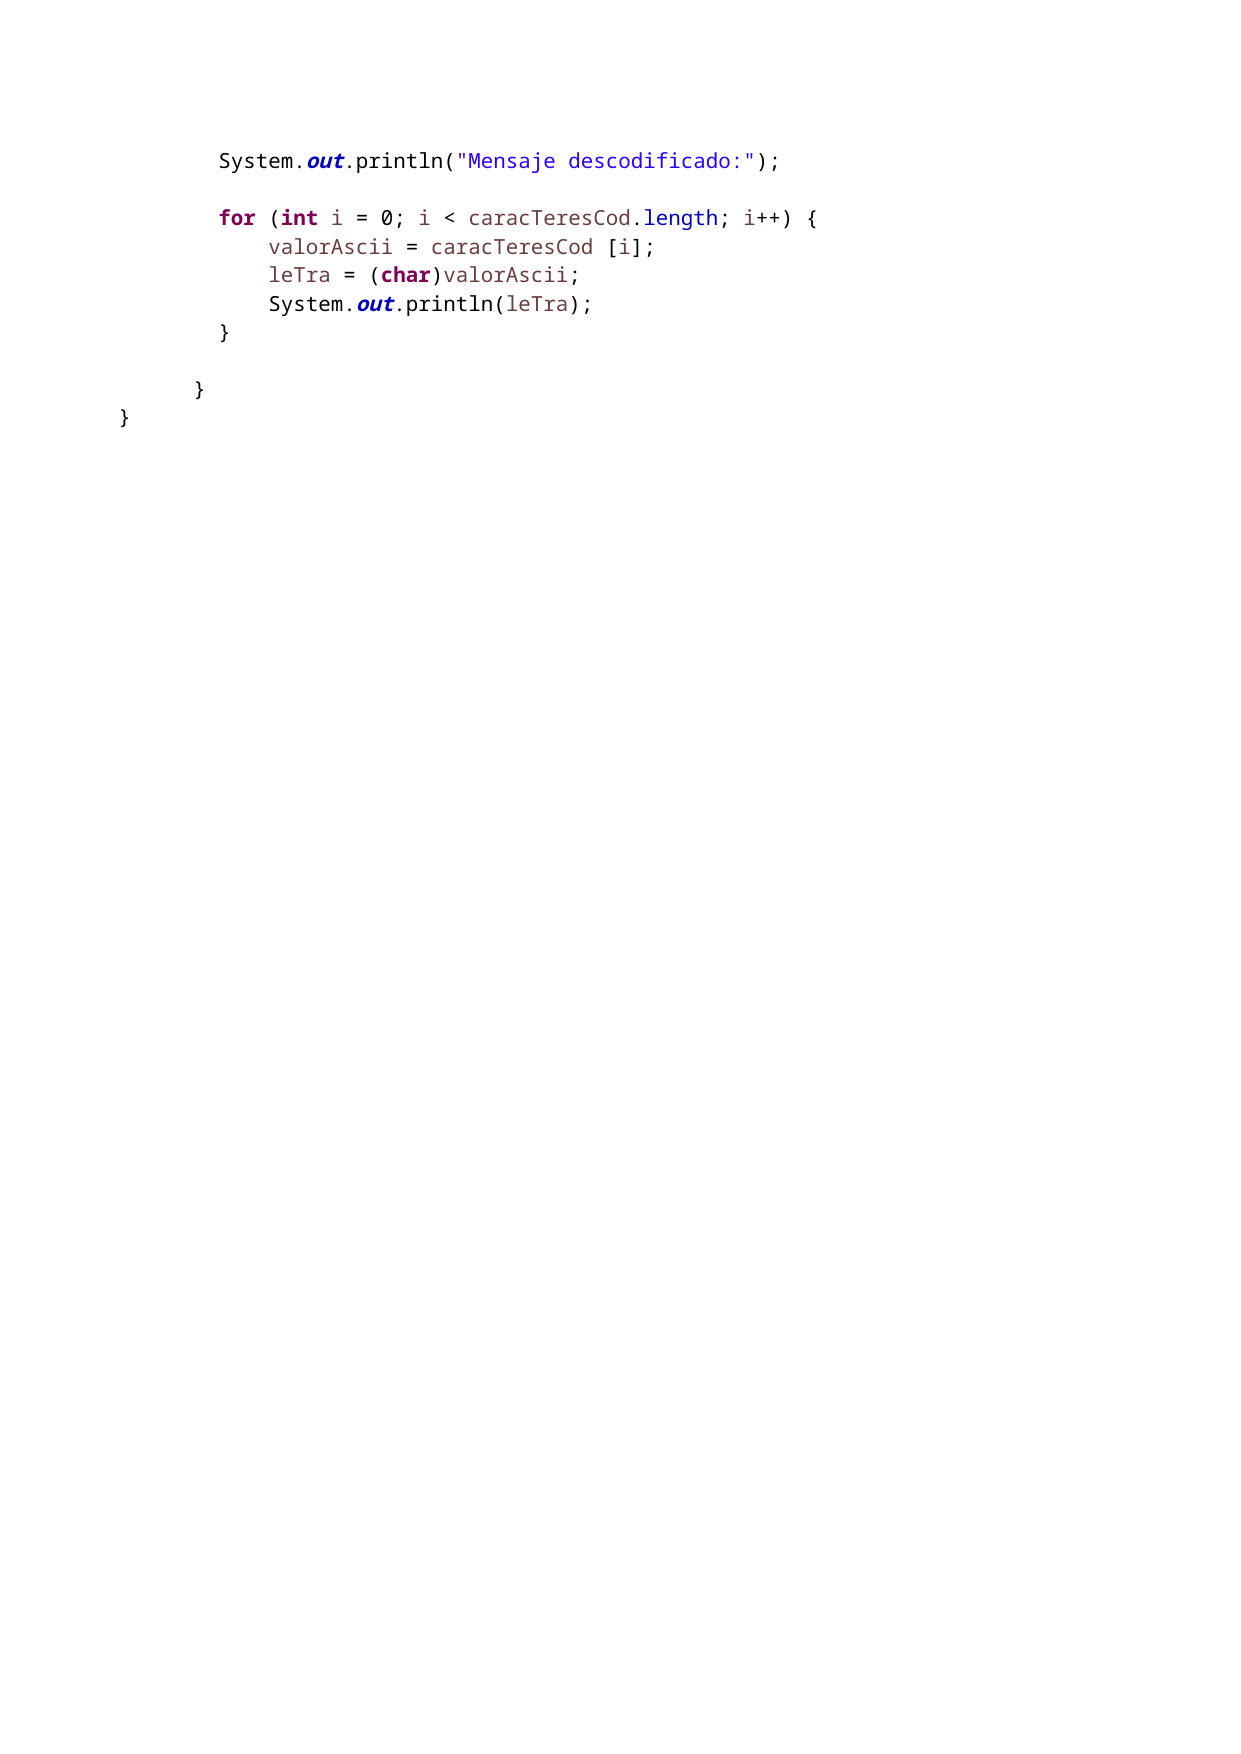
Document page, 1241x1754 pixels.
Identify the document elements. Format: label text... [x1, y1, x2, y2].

text } [118, 402, 1122, 431]
text valorAscii = caracTeresCod [i]; [118, 232, 1122, 260]
text } [118, 317, 1122, 346]
text leTra = (char)valorAscii; [118, 260, 1122, 289]
text for (int i = 0; i < caracTeresCod.length; i++) { [118, 203, 1122, 232]
text } [118, 374, 1122, 402]
text System.out.println("Mensaje descodificado:"); [118, 147, 1122, 175]
text System.out.println(leTra); [118, 289, 1122, 317]
